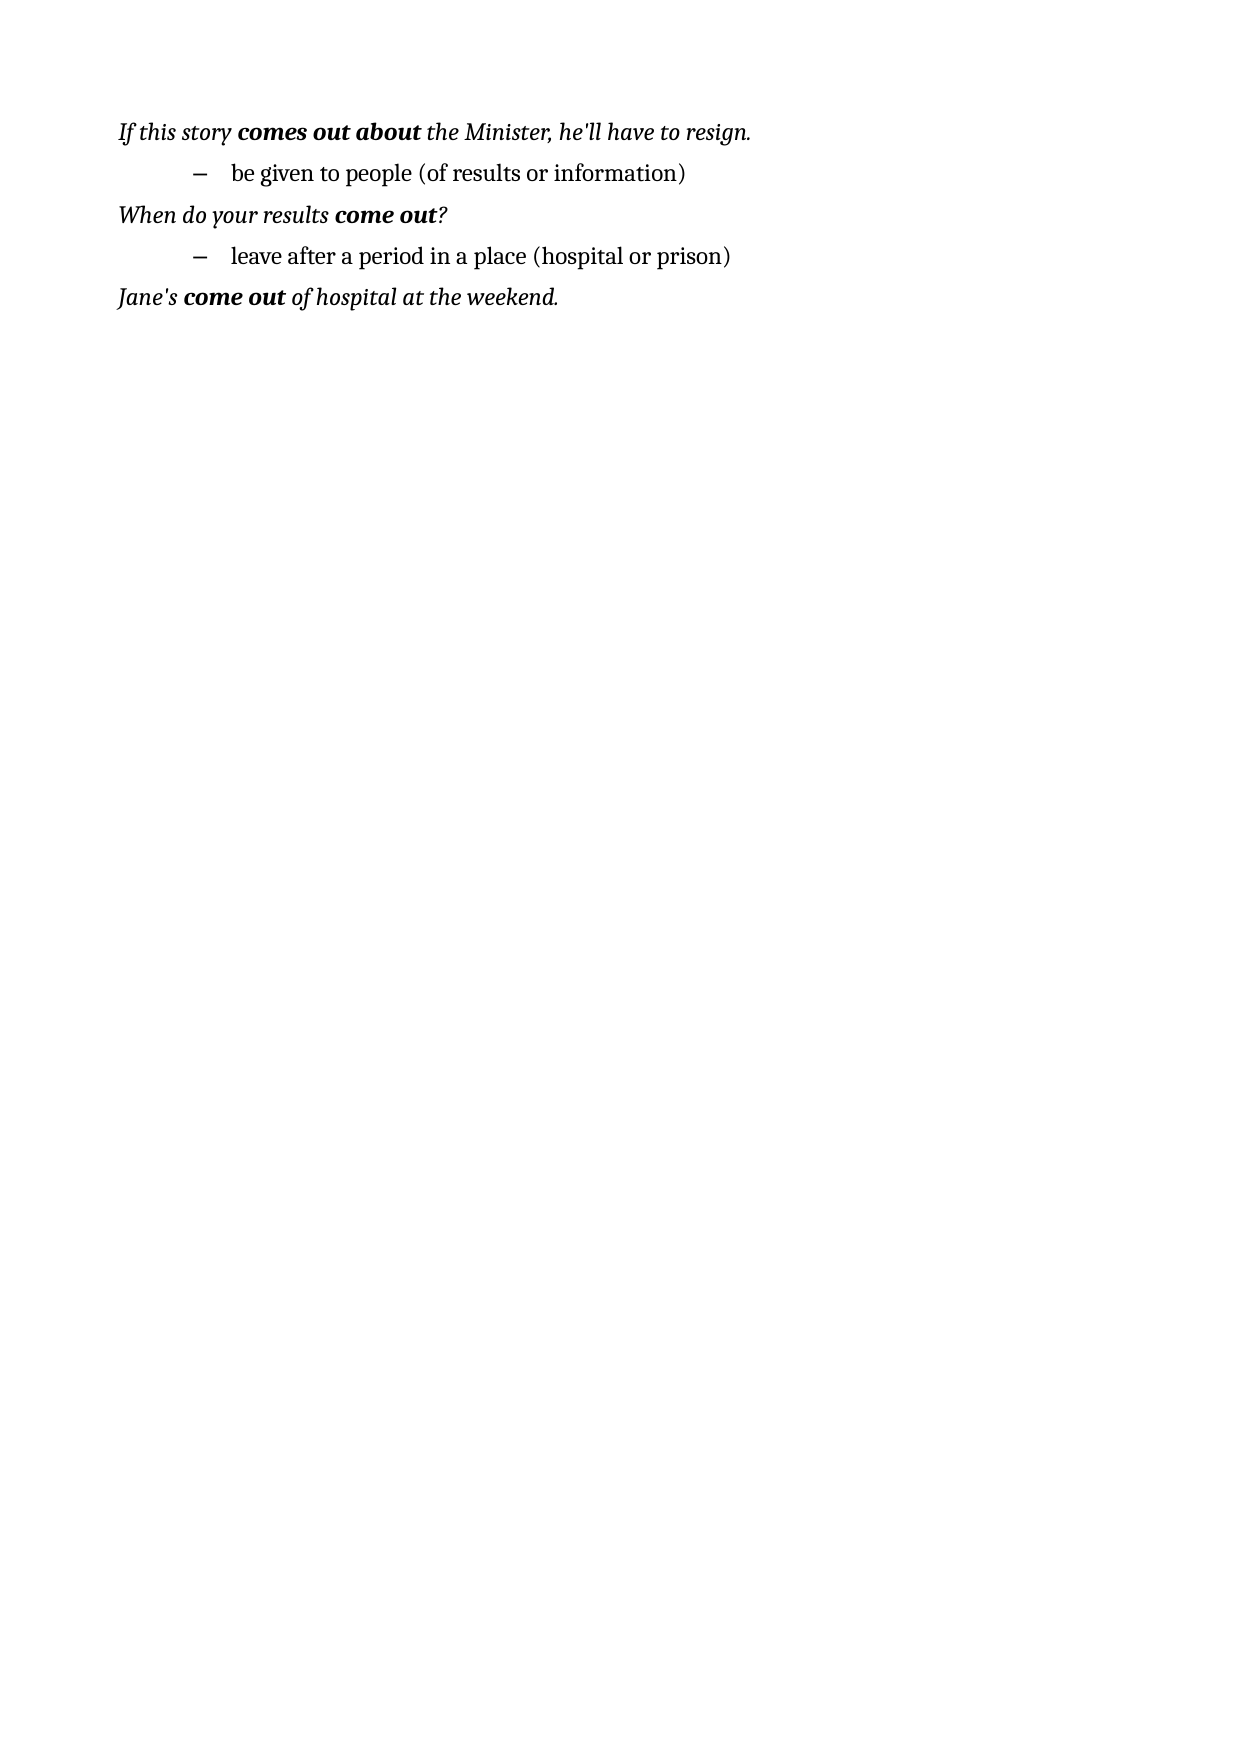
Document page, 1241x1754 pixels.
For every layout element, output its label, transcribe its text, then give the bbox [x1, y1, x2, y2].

list be given to people (of results or information) [193, 159, 1122, 188]
text Jane's come out of hospital at the weekend. [118, 283, 1122, 312]
list leave after a period in a place (hospital or prison) [193, 242, 1122, 271]
text When do your results come out? [118, 201, 1122, 229]
text If this story comes out about the Minister, he'll have to resign. [118, 118, 1122, 147]
